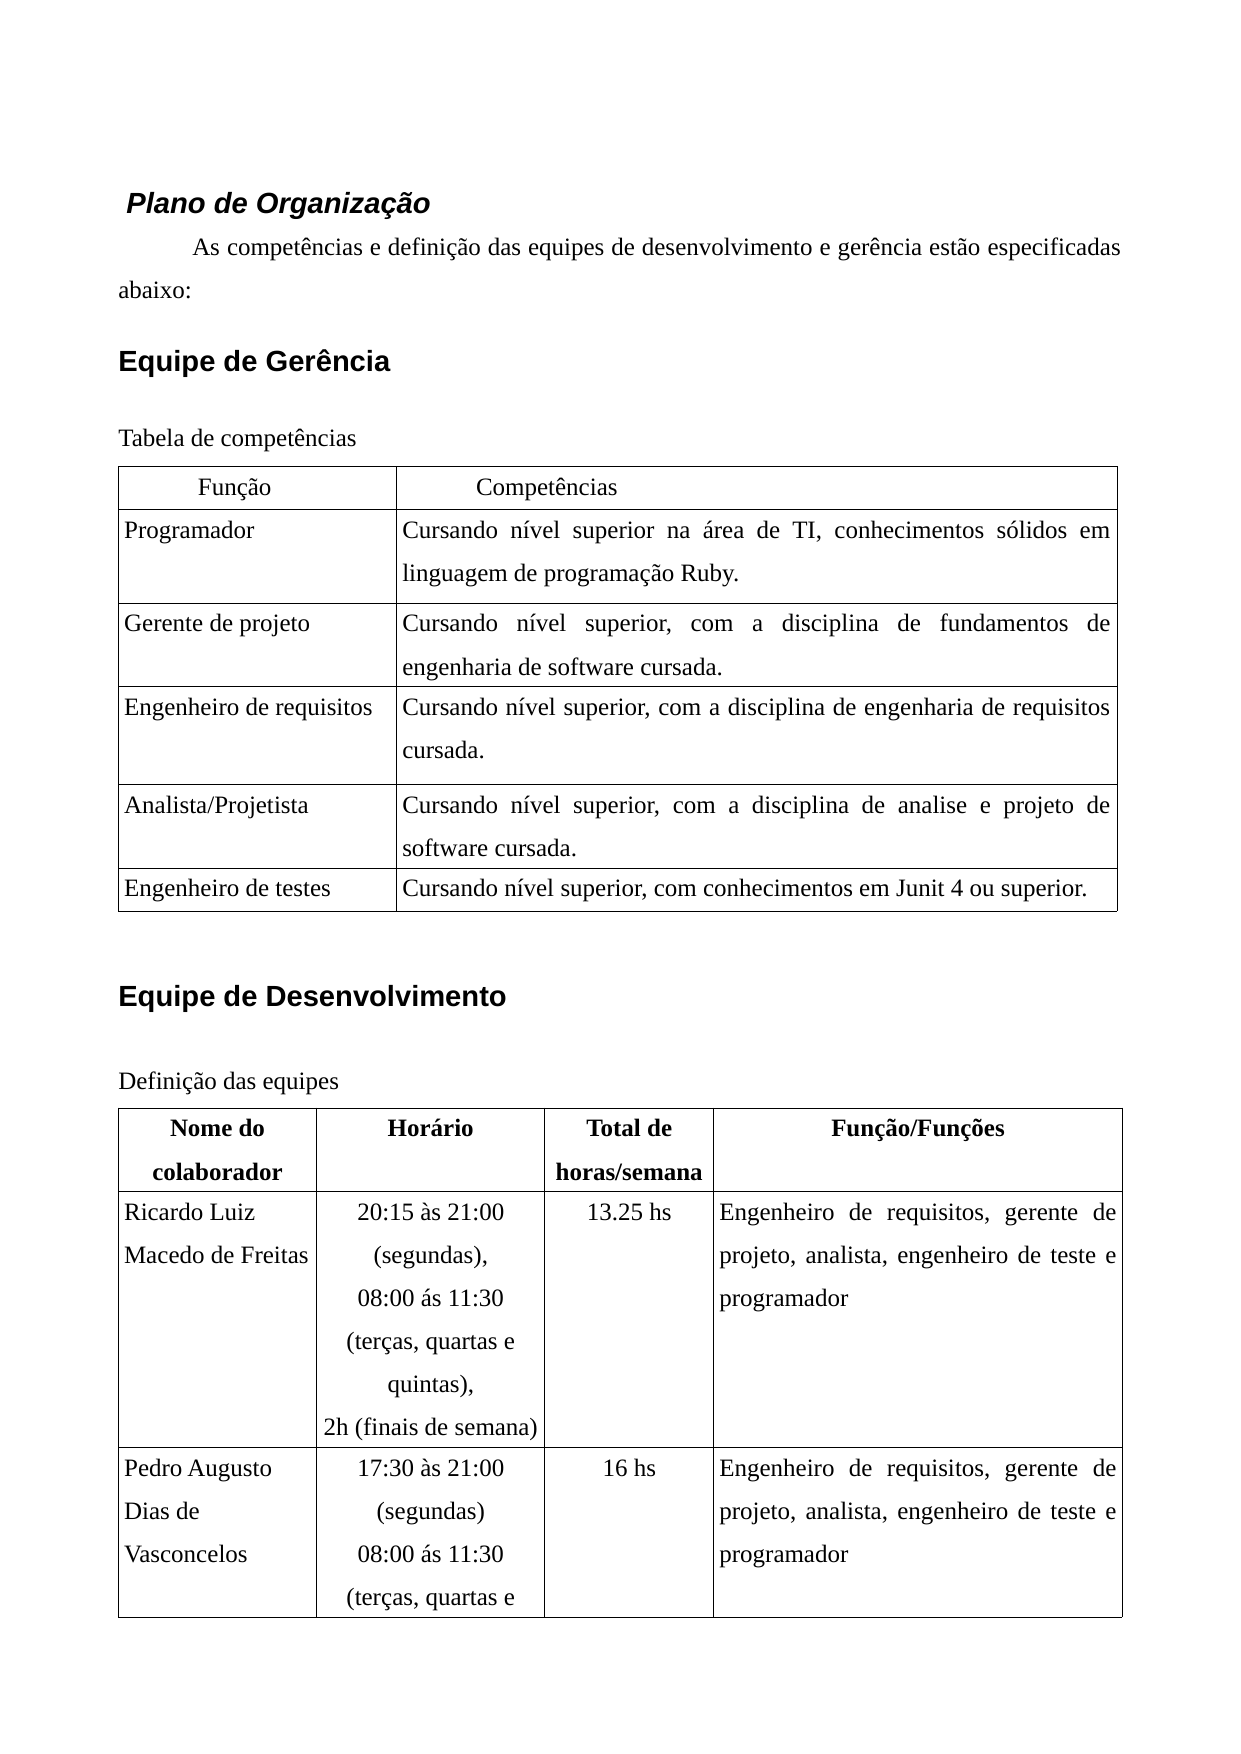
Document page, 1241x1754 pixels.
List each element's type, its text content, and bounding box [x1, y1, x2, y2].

table_header Competências [397, 467, 1117, 509]
table_header Função/Funções [714, 1109, 1122, 1191]
table_cell Analista/Projetista [119, 785, 396, 868]
table_cell Cursando nível superior, com conhecimentos em Junit 4 ou superior. [397, 869, 1117, 911]
text As competências e definição das equipes de desenvolvimento e gerência estão especificadas abaixo: [118, 232, 1122, 304]
subtitle Plano de Organização [118, 186, 1122, 220]
table_cell Cursando nível superior, com a disciplina de analise e projeto de software cursada. [397, 785, 1117, 868]
table_cell Ricardo Luiz Macedo de Freitas [119, 1192, 316, 1447]
table_cell 13.25 hs [545, 1192, 713, 1447]
table_cell 16 hs [545, 1448, 713, 1617]
table_cell Cursando nível superior na área de TI, conhecimentos sólidos em linguagem de programação Ruby. [397, 510, 1117, 603]
table_header Total de horas/semana [545, 1109, 713, 1191]
table_header Função [119, 467, 396, 509]
table_cell Programador [119, 510, 396, 603]
table_cell Gerente de projeto [119, 604, 396, 686]
table_cell 20:15 às 21:00 (segundas), 08:00 ás 11:30 (terças, quartas e quintas), 2h (finais de semana) [317, 1192, 544, 1447]
table_cell Cursando nível superior, com a disciplina de engenharia de requisitos cursada. [397, 687, 1117, 784]
text Tabela de competências [118, 423, 1122, 452]
table_cell Engenheiro de requisitos [119, 687, 396, 784]
table_cell Engenheiro de requisitos, gerente de projeto, analista, engenheiro de teste e programador [714, 1192, 1122, 1447]
table_cell Engenheiro de testes [119, 869, 396, 911]
subtitle Equipe de Gerência [118, 343, 1122, 411]
table_cell Pedro Augusto Dias de Vasconcelos [119, 1448, 316, 1617]
table_cell 17:30 às 21:00 (segundas) 08:00 ás 11:30 (terças, quartas e [317, 1448, 544, 1617]
table_header Nome do colaborador [119, 1109, 316, 1191]
table_cell Engenheiro de requisitos, gerente de projeto, analista, engenheiro de teste e programador [714, 1448, 1122, 1617]
table_cell Cursando nível superior, com a disciplina de fundamentos de engenharia de software cursada. [397, 604, 1117, 686]
subtitle Equipe de Desenvolvimento [118, 979, 1122, 1013]
text Definição das equipes [118, 1066, 1122, 1095]
table_header Horário [317, 1109, 544, 1191]
